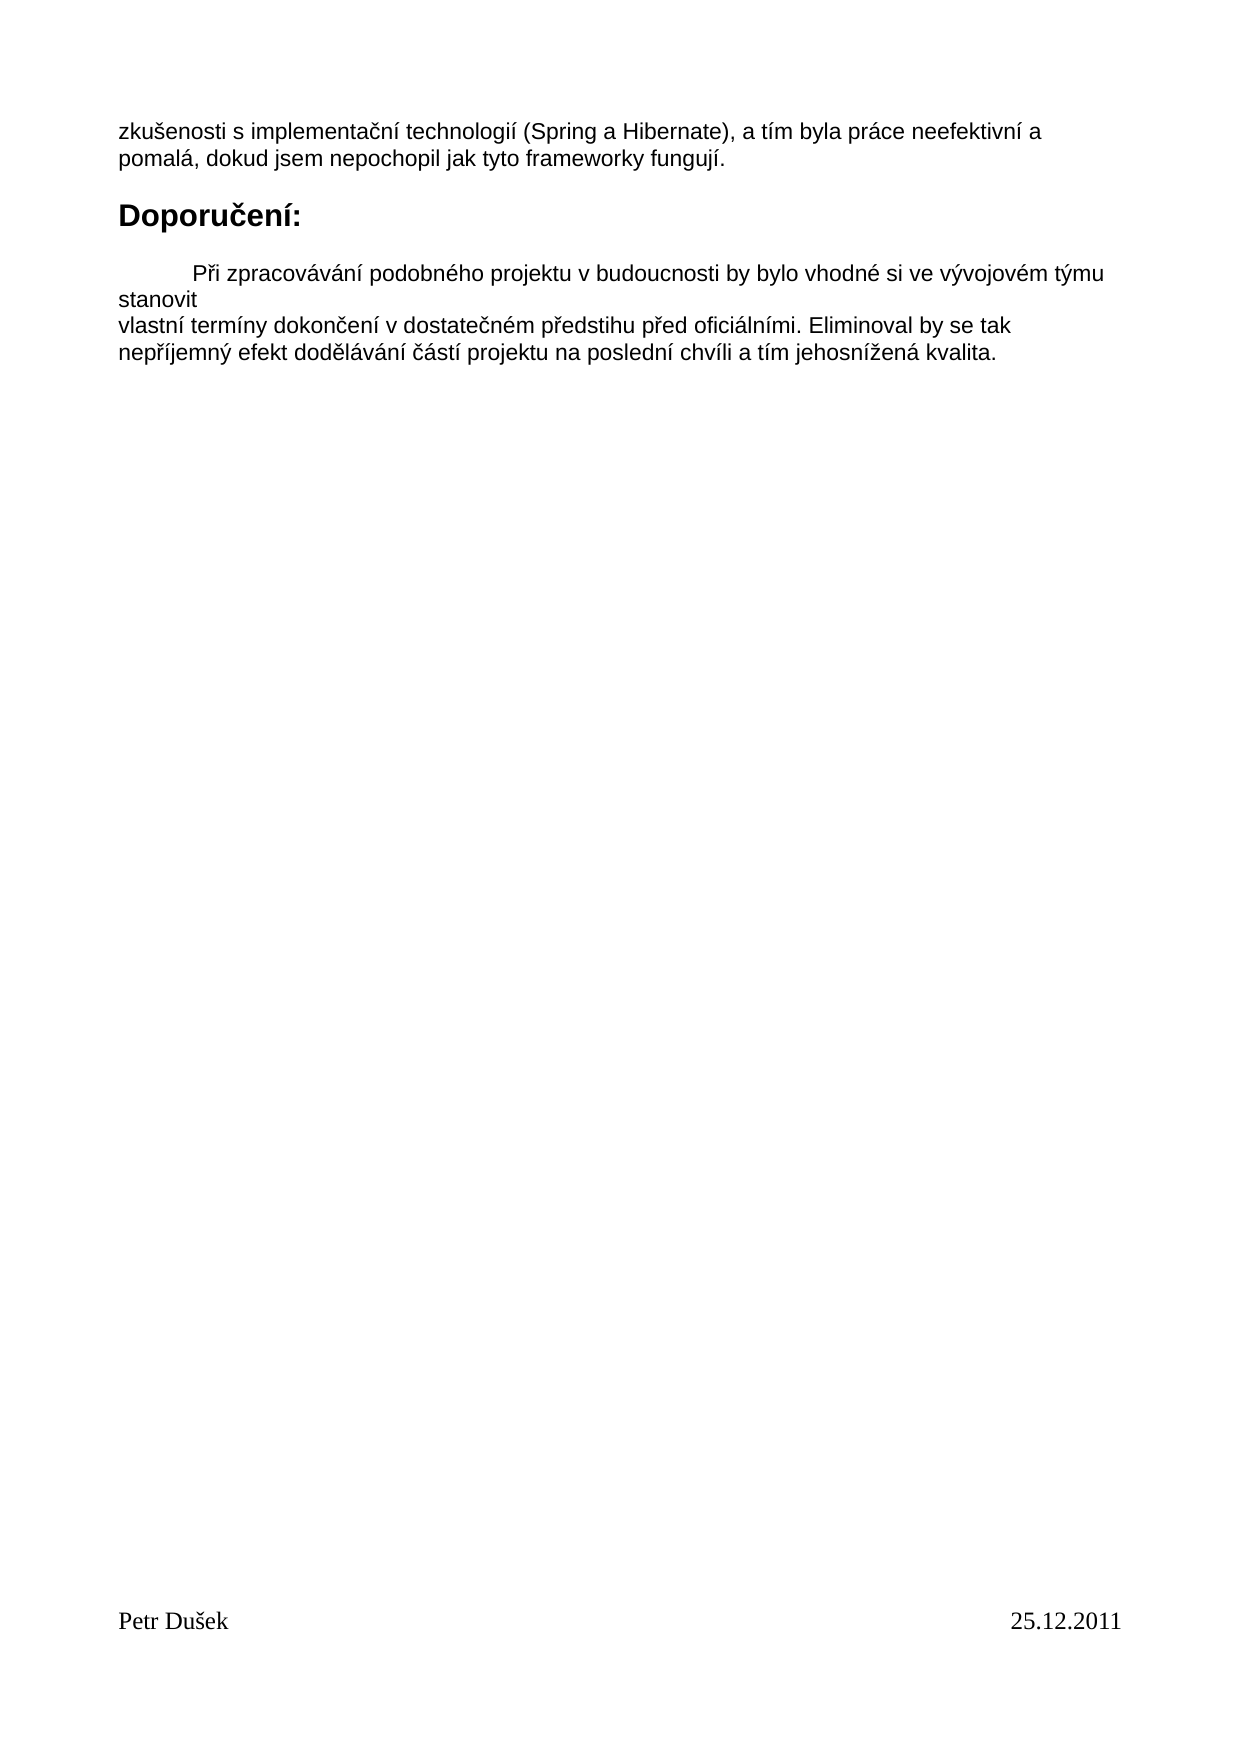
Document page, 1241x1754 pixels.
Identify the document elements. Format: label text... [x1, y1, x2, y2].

text vlastní termíny dokončení v dostatečném předstihu před oficiálními. Eliminoval by se tak [118, 312, 1122, 338]
text Při zpracovávání podobného projektu v budoucnosti by bylo vhodné si ve vývojovém týmu stanovit [118, 259, 1122, 312]
text nepříjemný efekt dodělávání částí projektu na poslední chvíli a tím jehosnížená kvalita. [118, 338, 1122, 365]
text zkušenosti s implementační technologií (Spring a Hibernate), a tím byla práce neefektivní a pomalá, dokud jsem nepochopil jak tyto frameworky fungují. [118, 118, 1122, 171]
text Doporučení: [118, 197, 1122, 233]
